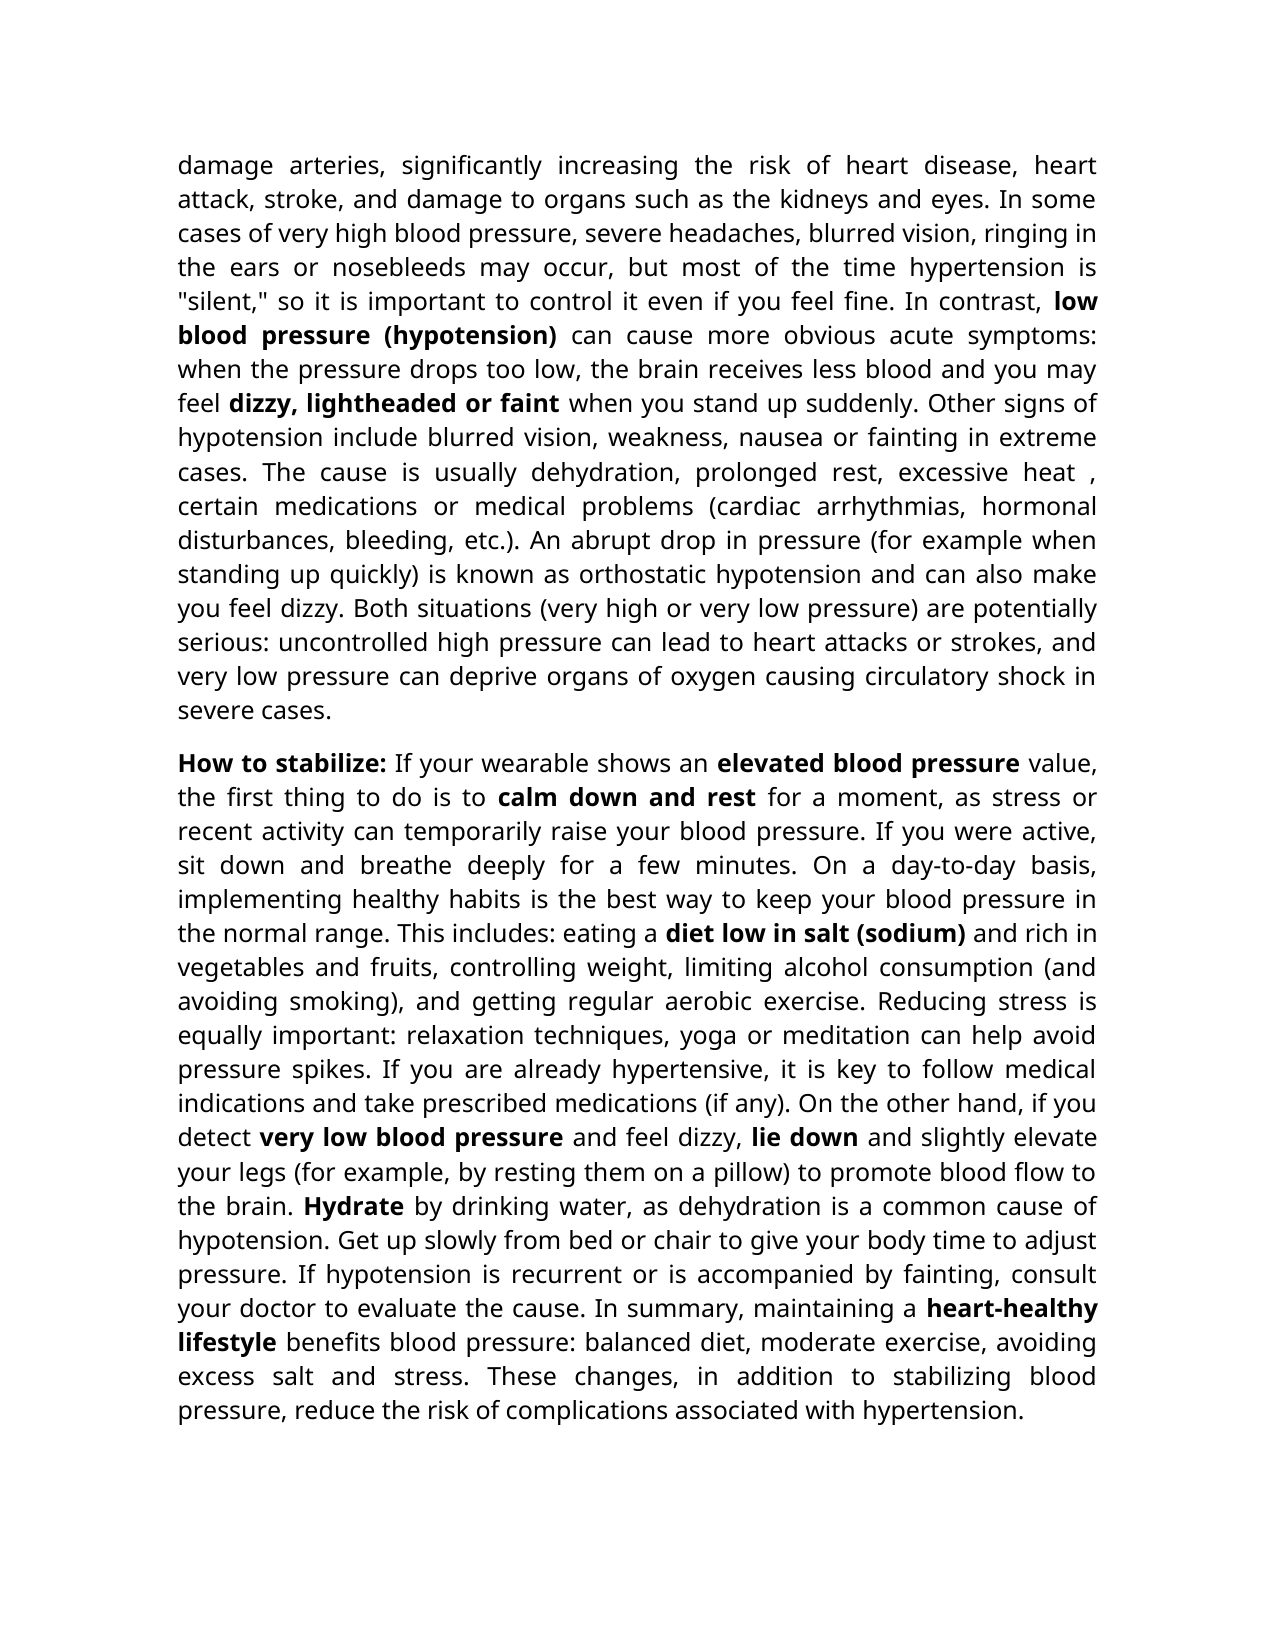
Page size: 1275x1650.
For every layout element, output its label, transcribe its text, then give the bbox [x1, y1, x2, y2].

text damage arteries, significantly increasing the risk of heart disease, heart attack, stroke, and damage to organs such as the kidneys and eyes. In some cases of very high blood pressure, severe headaches, blurred vision, ringing in the ears or nosebleeds may occur, but most of the time hypertension is "silent," so it is important to control it even if you feel fine. In contrast, low blood pressure (hypotension) can cause more obvious acute symptoms: when the pressure drops too low, the brain receives less blood and you may feel dizzy, lightheaded or faint when you stand up suddenly. Other signs of hypotension include blurred vision, weakness, nausea or fainting in extreme cases. The cause is usually dehydration, prolonged rest, excessive heat , certain medications or medical problems (cardiac arrhythmias, hormonal disturbances, bleeding, etc.). An abrupt drop in pressure (for example when standing up quickly) is known as orthostatic hypotension and can also make you feel dizzy. Both situations (very high or very low pressure) are potentially serious: uncontrolled high pressure can lead to heart attacks or strokes, and very low pressure can deprive organs of oxygen causing circulatory shock in severe cases. [177, 148, 1098, 727]
text How to stabilize: If your wearable shows an elevated blood pressure value, the first thing to do is to calm down and rest for a moment, as stress or recent activity can temporarily raise your blood pressure. If you were active, sit down and breathe deeply for a few minutes. On a day-to-day basis, implementing healthy habits is the best way to keep your blood pressure in the normal range. This includes: eating a diet low in salt (sodium) and rich in vegetables and fruits, controlling weight, limiting alcohol consumption (and avoiding smoking), and getting regular aerobic exercise. Reducing stress is equally important: relaxation techniques, yoga or meditation can help avoid pressure spikes. If you are already hypertensive, it is key to follow medical indications and take prescribed medications (if any). On the other hand, if you detect very low blood pressure and feel dizzy, lie down and slightly elevate your legs (for example, by resting them on a pillow) to promote blood flow to the brain. Hydrate by drinking water, as dehydration is a common cause of hypotension. Get up slowly from bed or chair to give your body time to adjust pressure. If hypotension is recurrent or is accompanied by fainting, consult your doctor to evaluate the cause. In summary, maintaining a heart-healthy lifestyle benefits blood pressure: balanced diet, moderate exercise, avoiding excess salt and stress. These changes, in addition to stabilizing blood pressure, reduce the risk of complications associated with hypertension. [177, 745, 1098, 1427]
